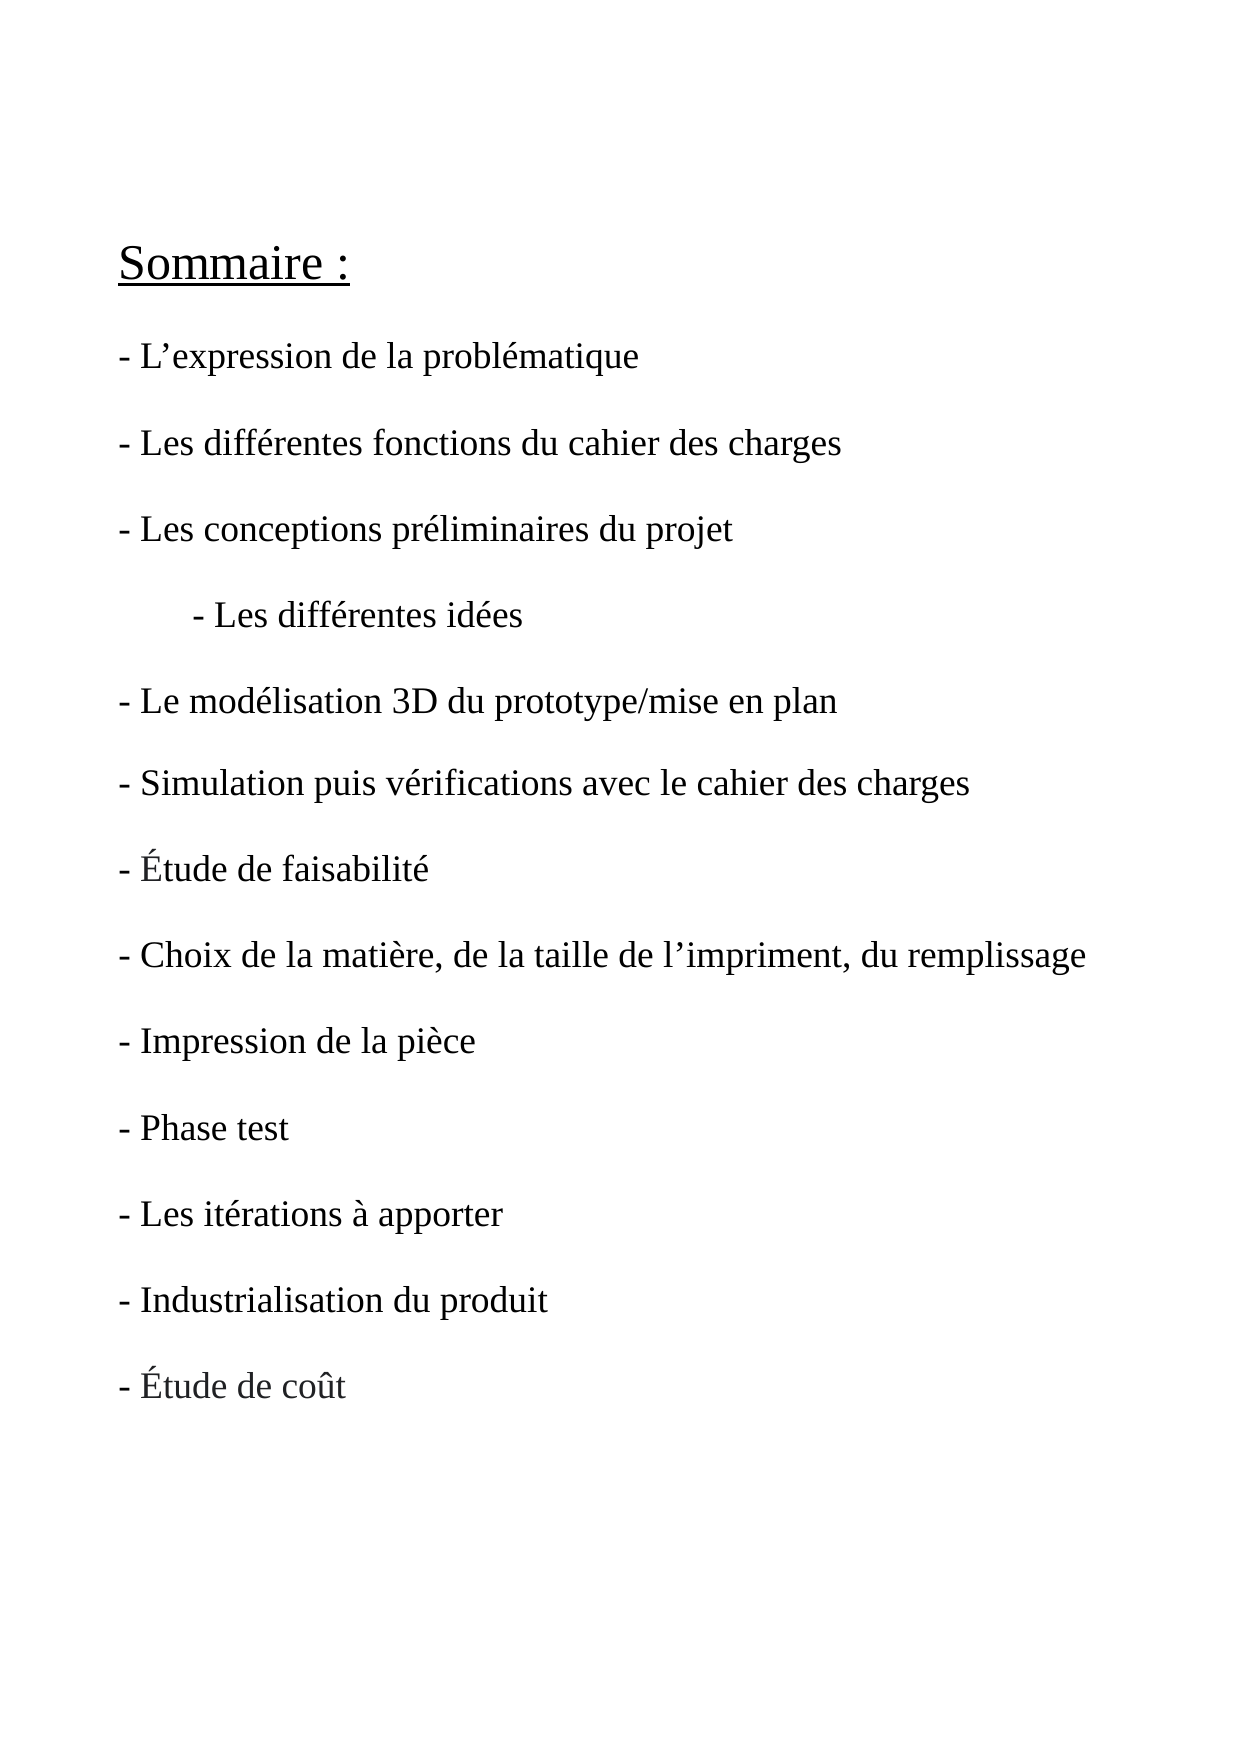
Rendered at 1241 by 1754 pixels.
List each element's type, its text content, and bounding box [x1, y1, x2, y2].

text - Les conceptions préliminaires du projet [118, 506, 1122, 549]
text - Simulation puis vérifications avec le cahier des charges [118, 760, 1122, 803]
text - Phase test [118, 1105, 1122, 1148]
text - Le modélisation 3D du prototype/mise en plan [118, 679, 1122, 722]
text - Choix de la matière, de la taille de l’impriment, du remplissage [118, 933, 1122, 976]
text - L’expression de la problématique [118, 334, 1122, 377]
text - Les différentes fonctions du cahier des charges [118, 420, 1122, 463]
text - Les itérations à apporter [118, 1191, 1122, 1234]
text - Impression de la pièce [118, 1019, 1122, 1062]
text - Étude de faisabilité [118, 846, 1122, 889]
text - Les différentes idées [118, 592, 1122, 636]
text - Étude de coût [118, 1364, 1122, 1407]
text - Industrialisation du produit [118, 1278, 1122, 1321]
text Sommaire : [118, 233, 1122, 291]
